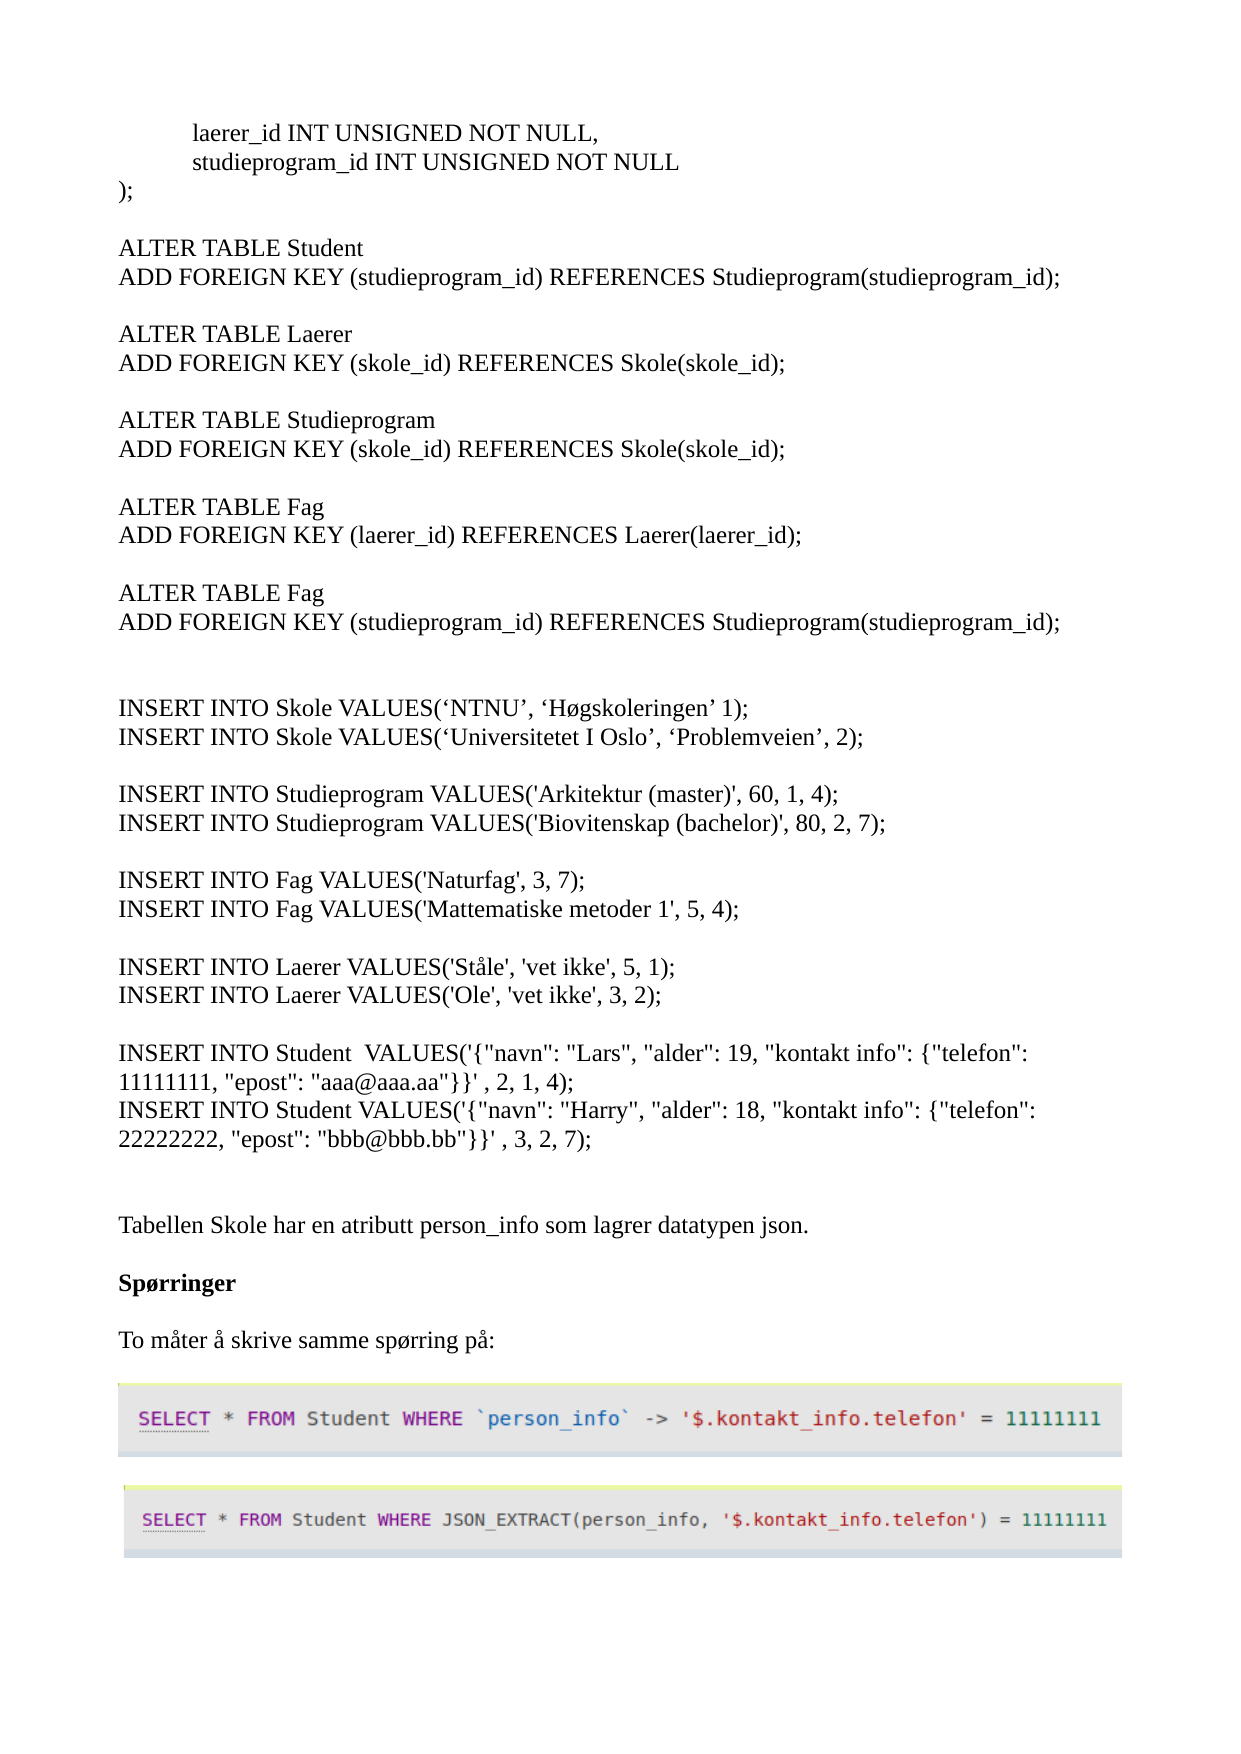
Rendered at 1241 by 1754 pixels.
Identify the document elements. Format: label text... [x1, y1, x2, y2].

text Tabellen Skole har en atributt person_info som lagrer datatypen json. [118, 1211, 1122, 1239]
text ALTER TABLE Laerer [118, 319, 1122, 348]
text ADD FOREIGN KEY (studieprogram_id) REFERENCES Studieprogram(studieprogram_id); [118, 607, 1122, 636]
text INSERT INTO Student VALUES('{"navn": "Harry", "alder": 18, "kontakt info": {"telefon": 22222222, "epost": "bbb@bbb.bb"}}' , 3, 2, 7); [118, 1096, 1122, 1153]
text ADD FOREIGN KEY (skole_id) REFERENCES Skole(skole_id); [118, 434, 1122, 463]
text INSERT INTO Fag VALUES('Naturfag', 3, 7); [118, 866, 1122, 894]
text To måter å skrive samme spørring på: [118, 1326, 1122, 1354]
text ALTER TABLE Studieprogram [118, 406, 1122, 434]
text Spørringer [118, 1268, 1122, 1297]
picture [118, 1383, 1123, 1457]
text INSERT INTO Fag VALUES('Mattematiske metoder 1', 5, 4); [118, 894, 1122, 923]
text ALTER TABLE Fag [118, 492, 1122, 521]
text INSERT INTO Laerer VALUES('Ole', 'vet ikke', 3, 2); [118, 981, 1122, 1009]
text laerer_id INT UNSIGNED NOT NULL, [118, 118, 1122, 147]
picture [118, 1485, 1123, 1558]
text studieprogram_id INT UNSIGNED NOT NULL [118, 147, 1122, 176]
text INSERT INTO Studieprogram VALUES('Biovitenskap (bachelor)', 80, 2, 7); [118, 808, 1122, 837]
text INSERT INTO Student VALUES('{"navn": "Lars", "alder": 19, "kontakt info": {"telefon": 11111111, "epost": "aaa@aaa.aa"}}' , 2, 1, 4); [118, 1038, 1122, 1096]
text INSERT INTO Skole VALUES(‘Universitetet I Oslo’, ‘Problemveien’, 2); [118, 722, 1122, 751]
text ADD FOREIGN KEY (laerer_id) REFERENCES Laerer(laerer_id); [118, 521, 1122, 549]
text ALTER TABLE Fag [118, 578, 1122, 607]
text INSERT INTO Studieprogram VALUES('Arkitektur (master)', 60, 1, 4); [118, 779, 1122, 808]
text ADD FOREIGN KEY (studieprogram_id) REFERENCES Studieprogram(studieprogram_id); [118, 262, 1122, 291]
text INSERT INTO Skole VALUES(‘NTNU’, ‘Høgskoleringen’ 1); [118, 693, 1122, 722]
text ); [118, 176, 1122, 204]
text ALTER TABLE Student [118, 233, 1122, 262]
text INSERT INTO Laerer VALUES('Ståle', 'vet ikke', 5, 1); [118, 952, 1122, 981]
text ADD FOREIGN KEY (skole_id) REFERENCES Skole(skole_id); [118, 348, 1122, 377]
